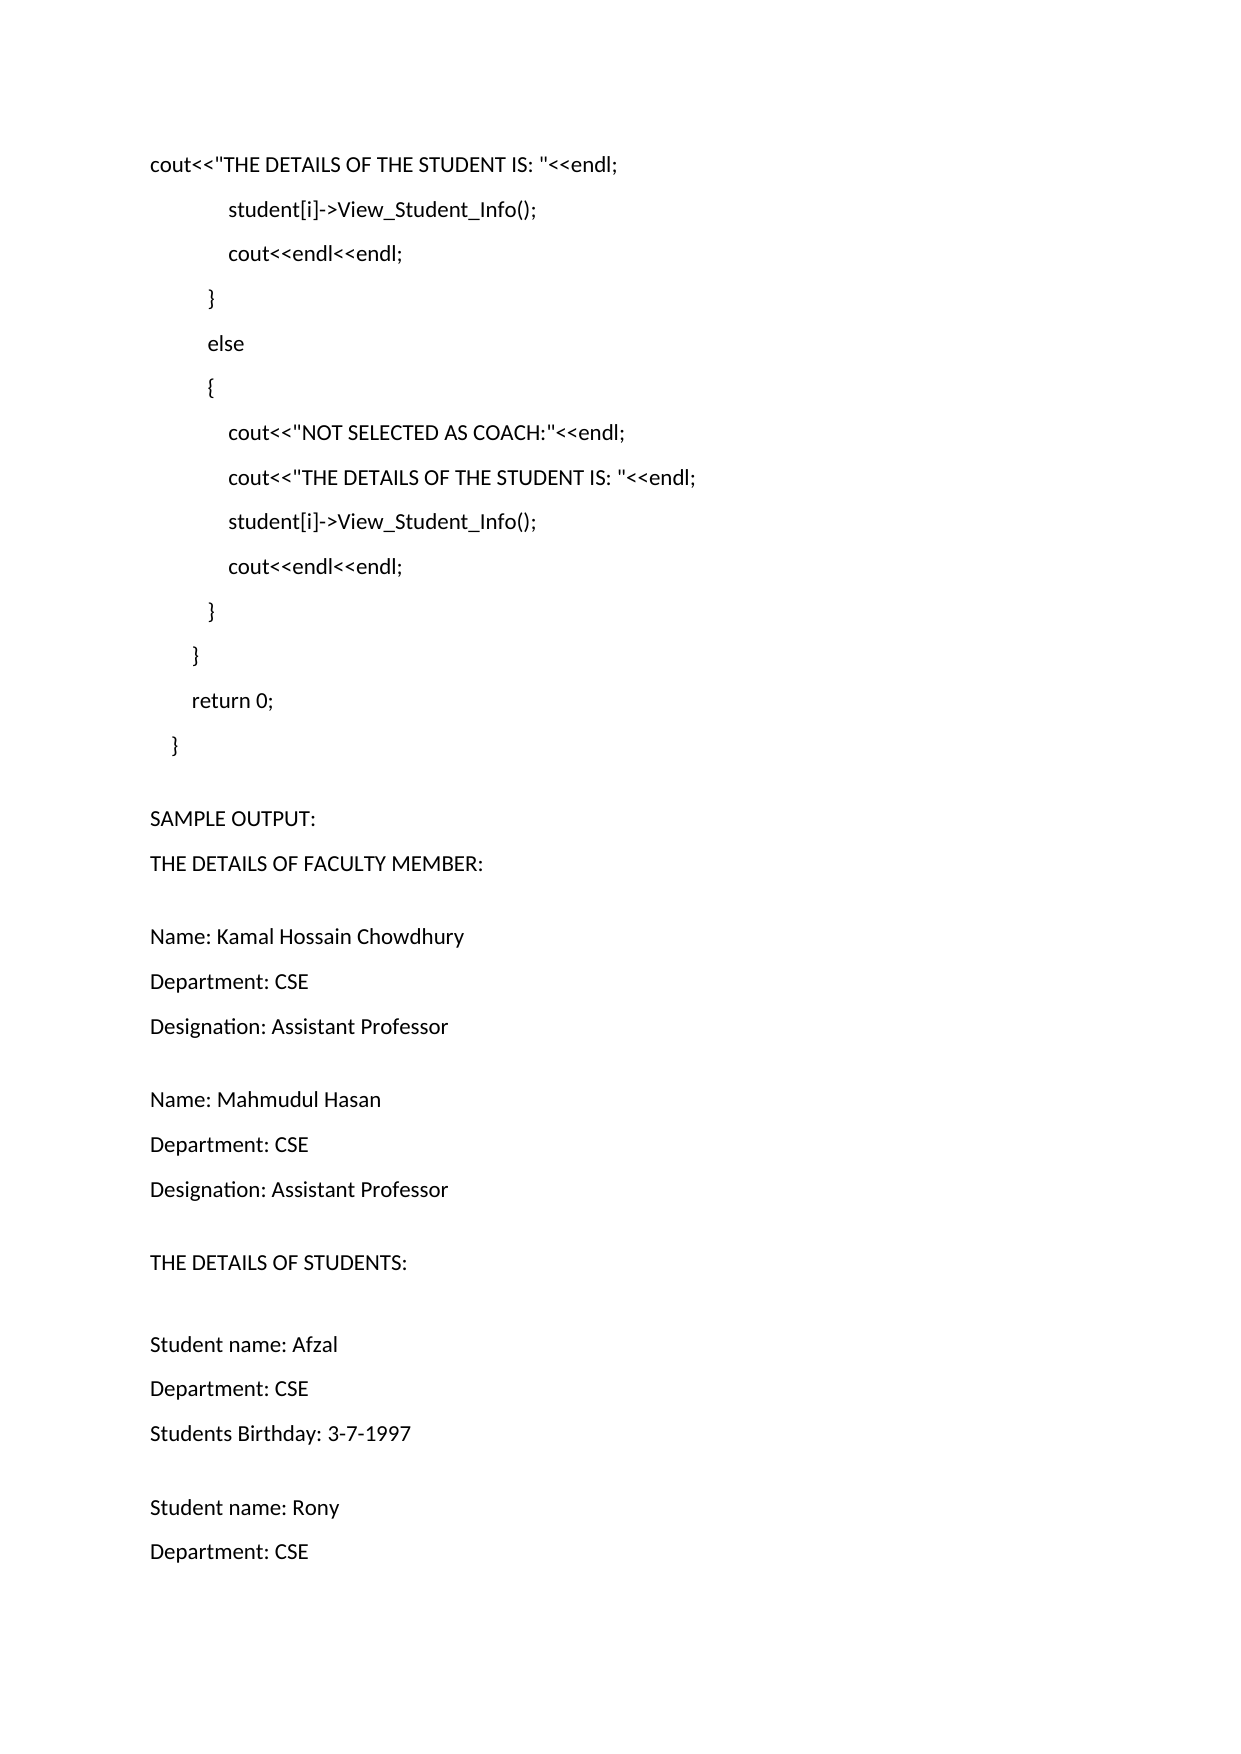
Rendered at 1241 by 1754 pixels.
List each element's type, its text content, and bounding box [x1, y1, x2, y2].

text student[i]->View_Student_Info(); [150, 195, 1090, 223]
text cout<<"THE DETAILS OF THE STUDENT IS: "<<endl; [150, 463, 1090, 491]
text Department: CSE [150, 1537, 1090, 1565]
text Student name: Rony [150, 1493, 1090, 1521]
text SAMPLE OUTPUT: [150, 804, 1090, 832]
text } [150, 597, 1090, 625]
text cout<<"NOT SELECTED AS COACH:"<<endl; [150, 418, 1090, 446]
text Student name: Afzal [150, 1330, 1090, 1358]
text } [150, 642, 1090, 669]
text cout<<endl<<endl; [150, 239, 1090, 267]
text Designation: Assistant Professor [150, 1012, 1090, 1040]
text } [150, 284, 1090, 312]
text Students Birthday: 3-7-1997 [150, 1419, 1090, 1447]
text Name: Kamal Hossain Chowdhury [150, 922, 1090, 951]
text else [150, 329, 1090, 357]
text cout<<"THE DETAILS OF THE STUDENT IS: "<<endl; [150, 150, 1090, 178]
text } [150, 731, 1090, 759]
text THE DETAILS OF STUDENTS: [150, 1219, 1090, 1276]
text Department: CSE [150, 1374, 1090, 1403]
text cout<<endl<<endl; [150, 552, 1090, 580]
text THE DETAILS OF FACULTY MEMBER: [150, 849, 1090, 877]
text return 0; [150, 686, 1090, 714]
text student[i]->View_Student_Info(); [150, 507, 1090, 536]
text Name: Mahmudul Hasan [150, 1085, 1090, 1113]
text Department: CSE [150, 1130, 1090, 1158]
text Designation: Assistant Professor [150, 1175, 1090, 1203]
text Department: CSE [150, 967, 1090, 995]
text { [150, 373, 1090, 401]
